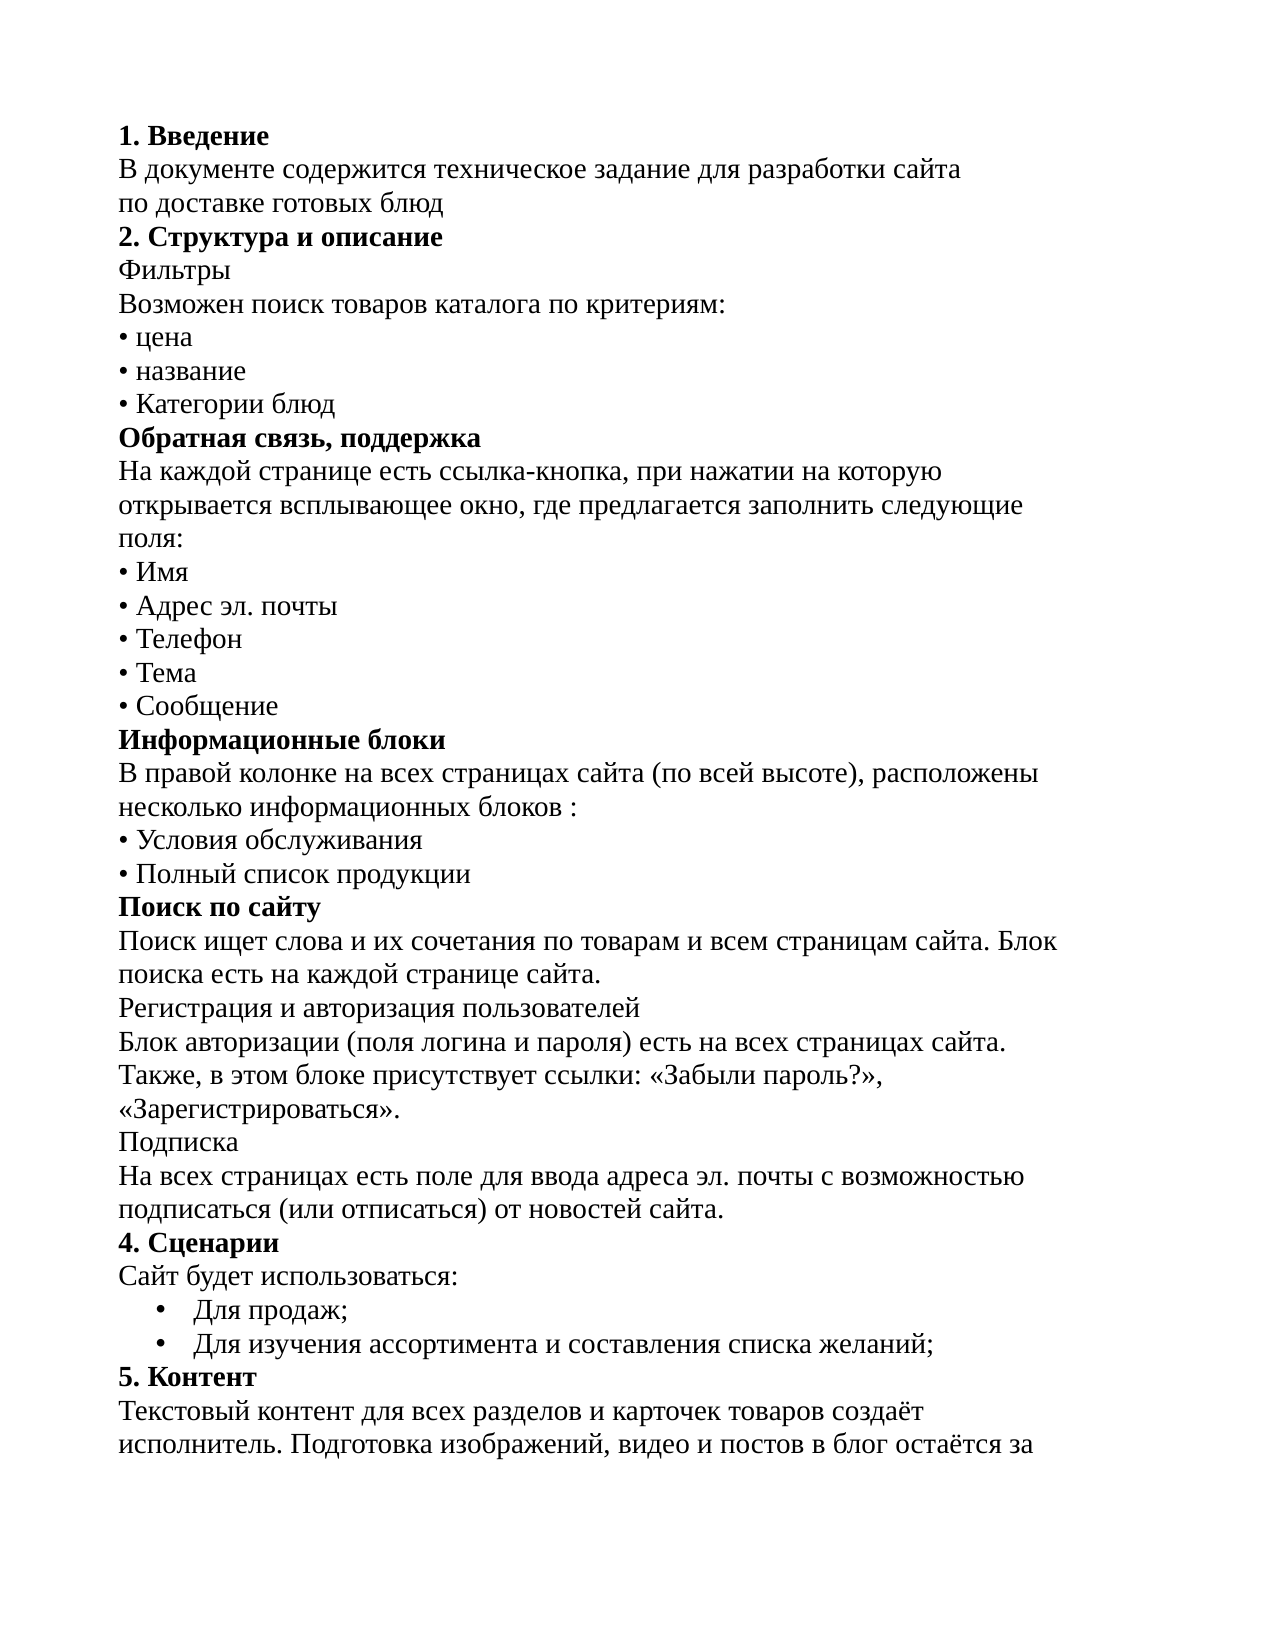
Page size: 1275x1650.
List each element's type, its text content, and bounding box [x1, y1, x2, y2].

text Сайт будет использоваться: [118, 1258, 1157, 1292]
list Для изучения ассортимента и составления списка желаний; [156, 1326, 1157, 1359]
text подписаться (или отписаться) от новостей сайта. [118, 1191, 1157, 1225]
text Регистрация и авторизация пользователей [118, 990, 1157, 1024]
text • Тема [118, 655, 1157, 688]
text Поиск по сайту [118, 889, 1157, 923]
text • Адрес эл. почты [118, 588, 1157, 621]
text На каждой странице есть ссылка-кнопка, при нажатии на которую [118, 453, 1157, 487]
text Текстовый контент для всех разделов и карточек товаров создаёт [118, 1393, 1157, 1426]
text Поиск ищет слова и их сочетания по товарам и всем страницам сайта. Блок [118, 923, 1157, 957]
text В документе содержится техническое задание для разработки сайта [118, 152, 1157, 185]
text 1. Введение [118, 118, 1157, 152]
text • Сообщение [118, 688, 1157, 722]
text • цена [118, 319, 1157, 353]
text 2. Структура и описание [118, 219, 1157, 252]
text В правой колонке на всех страницах сайта (по всей высоте), расположены [118, 755, 1157, 789]
text • Телефон [118, 621, 1157, 655]
text открывается всплывающее окно, где предлагается заполнить следующие [118, 487, 1157, 521]
list Для продаж; [156, 1292, 1157, 1326]
text Блок авторизации (поля логина и пароля) есть на всех страницах сайта. [118, 1024, 1157, 1057]
text • Имя [118, 554, 1157, 588]
text Возможен поиск товаров каталога по критериям: [118, 286, 1157, 319]
text На всех страницах есть поле для ввода адреса эл. почты с возможностью [118, 1158, 1157, 1191]
text • Полный список продукции [118, 856, 1157, 889]
text несколько информационных блоков : [118, 789, 1157, 822]
text исполнитель. Подготовка изображений, видео и постов в блог остаётся за [118, 1426, 1157, 1460]
text • название [118, 353, 1157, 386]
text Информационные блоки [118, 722, 1157, 755]
text • Категории блюд [118, 386, 1157, 420]
text поля: [118, 521, 1157, 554]
text «Зарегистрироваться». [118, 1091, 1157, 1124]
text Подписка [118, 1124, 1157, 1158]
text по доставке готовых блюд [118, 185, 1157, 219]
text Фильтры [118, 252, 1157, 286]
text поиска есть на каждой странице сайта. [118, 957, 1157, 990]
text • Условия обслуживания [118, 822, 1157, 856]
text Обратная связь, поддержка [118, 420, 1157, 453]
text 5. Контент [118, 1359, 1157, 1393]
text Также, в этом блоке присутствует ссылки: «Забыли пароль?», [118, 1057, 1157, 1091]
text 4. Сценарии [118, 1225, 1157, 1258]
